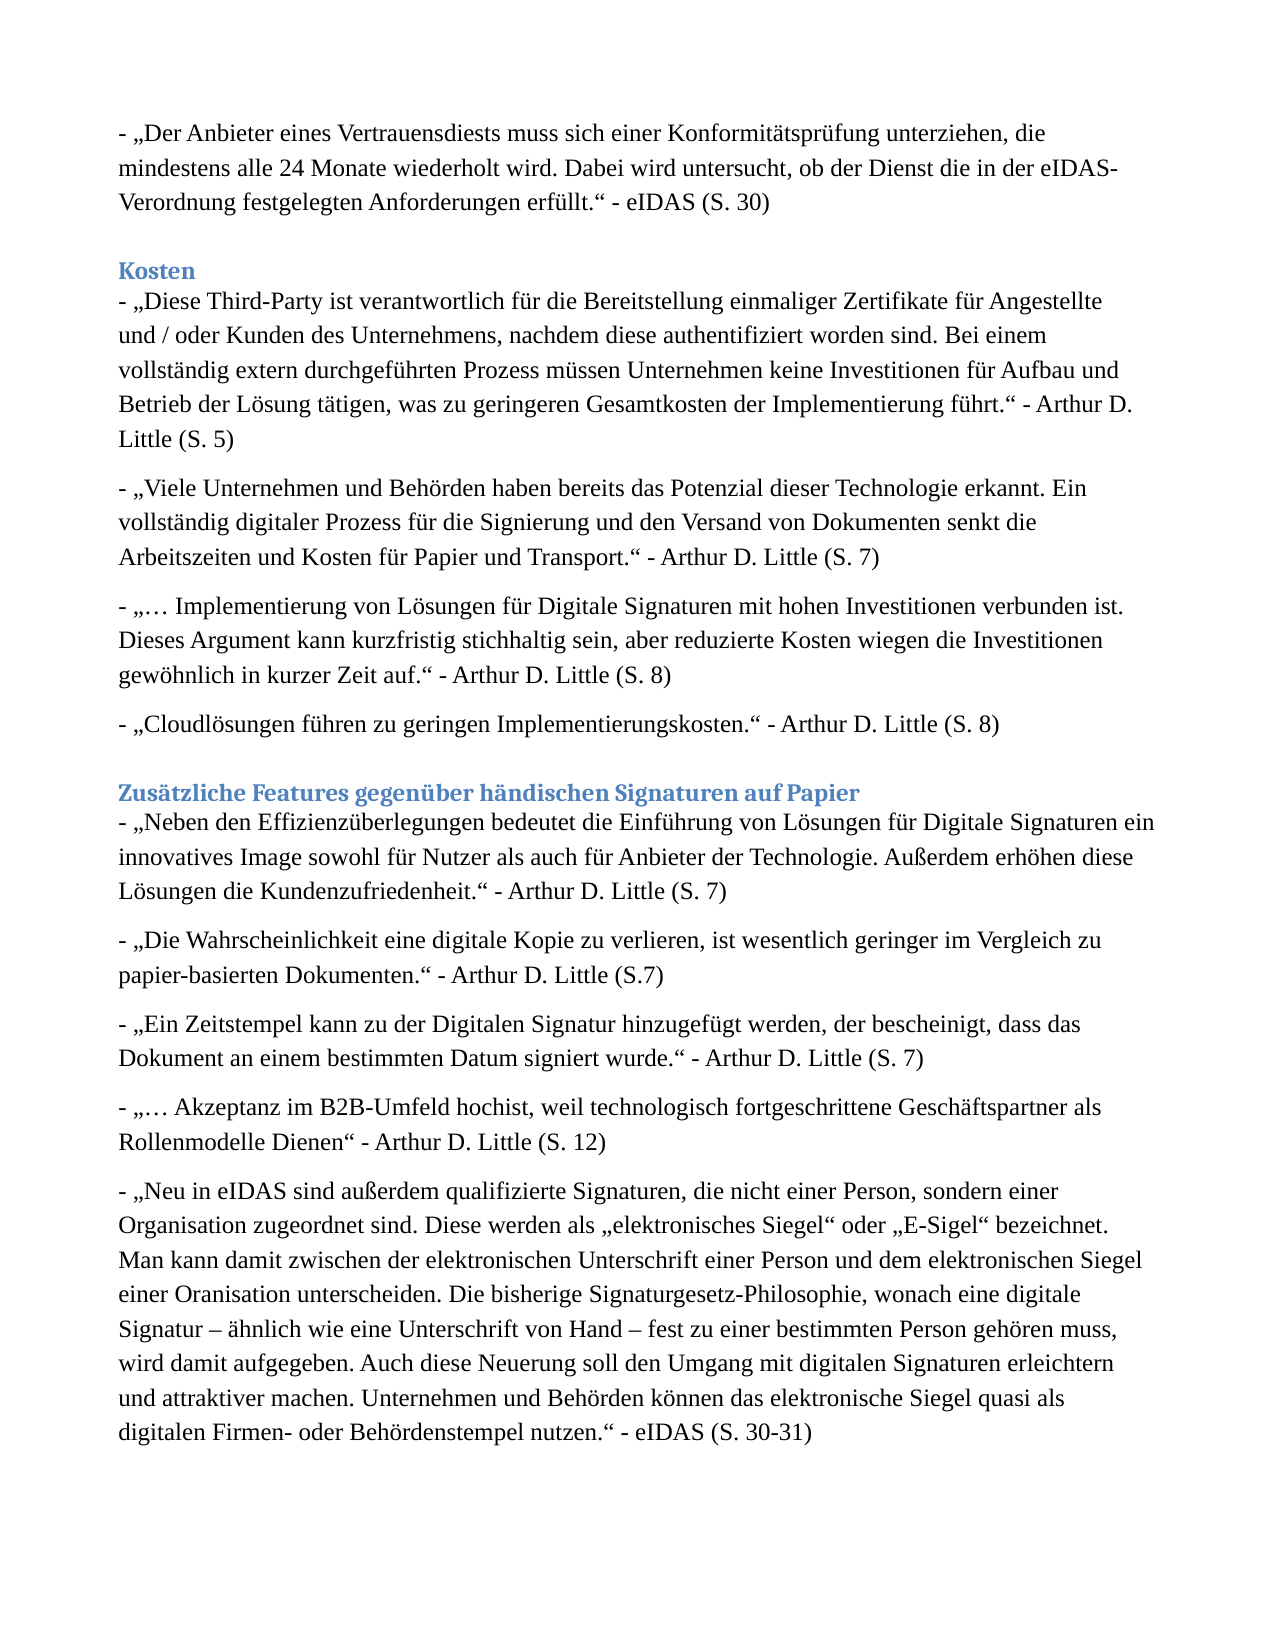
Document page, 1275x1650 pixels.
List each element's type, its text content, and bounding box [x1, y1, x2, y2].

text - „Die Wahrscheinlichkeit eine digitale Kopie zu verlieren, ist wesentlich geringer im Vergleich zu papier-basierten Dokumenten.“ - Arthur D. Little (S.7) [118, 925, 1157, 989]
subtitle Zusätzliche Features gegenüber händischen Signaturen auf Papier [118, 779, 1157, 807]
text - „… Akzeptanz im B2B-Umfeld hochist, weil technologisch fortgeschrittene Geschäftspartner als Rollenmodelle Dienen“ - Arthur D. Little (S. 12) [118, 1092, 1157, 1156]
text - „Viele Unternehmen und Behörden haben bereits das Potenzial dieser Technologie erkannt. Ein vollständig digitaler Prozess für die Signierung und den Versand von Dokumenten senkt die Arbeitszeiten und Kosten für Papier und Transport.“ - Arthur D. Little (S. 7) [118, 473, 1157, 570]
text - „… Implementierung von Lösungen für Digitale Signaturen mit hohen Investitionen verbunden ist. Dieses Argument kann kurzfristig stichhaltig sein, aber reduzierte Kosten wiegen die Investitionen gewöhnlich in kurzer Zeit auf.“ - Arthur D. Little (S. 8) [118, 591, 1157, 688]
text - „Neu in eIDAS sind außerdem qualifizierte Signaturen, die nicht einer Person, sondern einer Organisation zugeordnet sind. Diese werden als „elektronisches Siegel“ oder „E-Sigel“ bezeichnet. Man kann damit zwischen der elektronischen Unterschrift einer Person und dem elektronischen Siegel einer Oranisation unterscheiden. Die bisherige Signaturgesetz-Philosophie, wonach eine digitale Signatur – ähnlich wie eine Unterschrift von Hand – fest zu einer bestimmten Person gehören muss, wird damit aufgegeben. Auch diese Neuerung soll den Umgang mit digitalen Signaturen erleichtern und attraktiver machen. Unternehmen und Behörden können das elektronische Siegel quasi als digitalen Firmen- oder Behördenstempel nutzen.“ - eIDAS (S. 30-31) [118, 1176, 1157, 1446]
subtitle Kosten [118, 257, 1157, 286]
text - „Ein Zeitstempel kann zu der Digitalen Signatur hinzugefügt werden, der bescheinigt, dass das Dokument an einem bestimmten Datum signiert wurde.“ - Arthur D. Little (S. 7) [118, 1009, 1157, 1072]
text - „Neben den Effizienzüberlegungen bedeutet die Einführung von Lösungen für Digitale Signaturen ein innovatives Image sowohl für Nutzer als auch für Anbieter der Technologie. Außerdem erhöhen diese Lösungen die Kundenzufriedenheit.“ - Arthur D. Little (S. 7) [118, 807, 1157, 905]
text - „Diese Third-Party ist verantwortlich für die Bereitstellung einmaliger Zertifikate für Angestellte und / oder Kunden des Unternehmens, nachdem diese authentifiziert worden sind. Bei einem vollständig extern durchgeführten Prozess müssen Unternehmen keine Investitionen für Aufbau und Betrieb der Lösung tätigen, was zu geringeren Gesamtkosten der Implementierung führt.“ - Arthur D. Little (S. 5) [118, 286, 1157, 452]
text - „Cloudlösungen führen zu geringen Implementierungskosten.“ - Arthur D. Little (S. 8) [118, 709, 1157, 737]
text - „Der Anbieter eines Vertrauensdiests muss sich einer Konformitätsprüfung unterziehen, die mindestens alle 24 Monate wiederholt wird. Dabei wird untersucht, ob der Dienst die in der eIDAS-Verordnung festgelegten Anforderungen erfüllt.“ - eIDAS (S. 30) [118, 118, 1157, 216]
